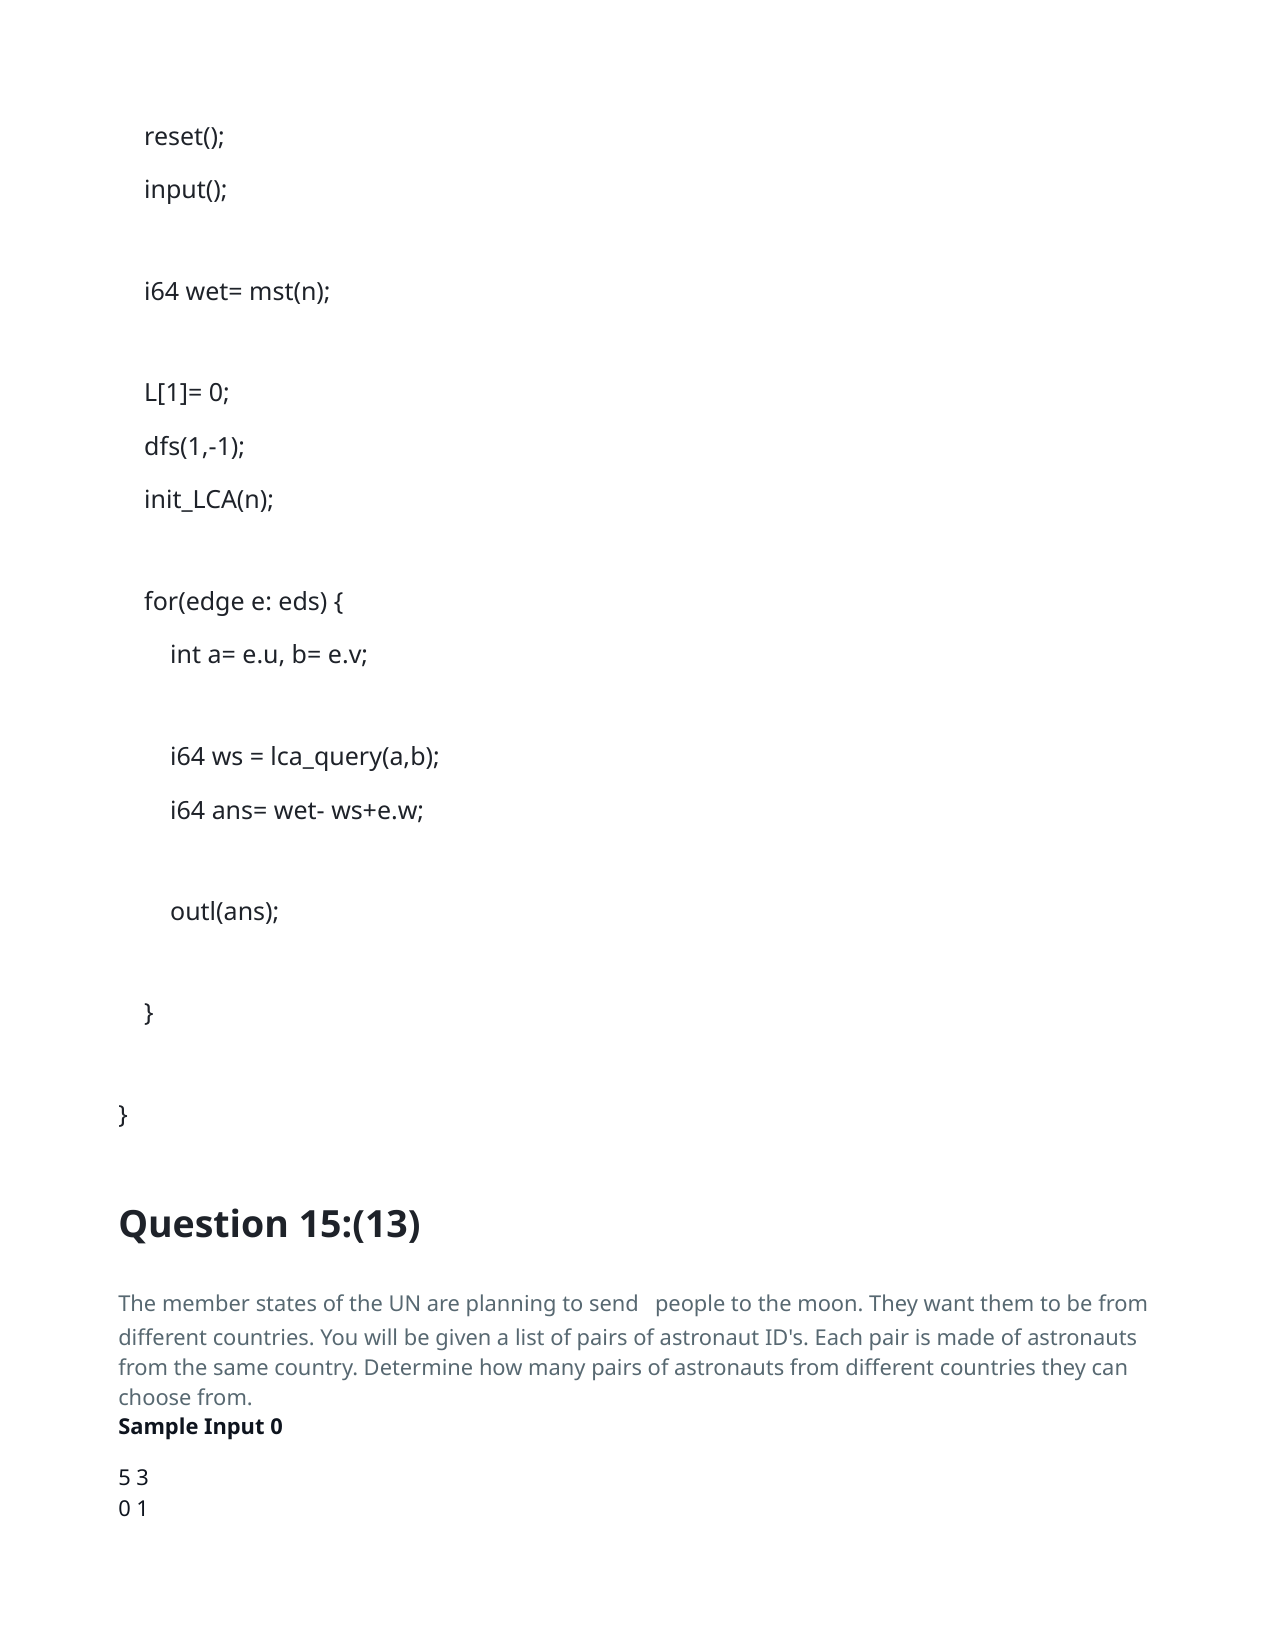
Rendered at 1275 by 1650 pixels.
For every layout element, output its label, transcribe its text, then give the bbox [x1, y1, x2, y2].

text L[1]= 0; [118, 374, 1157, 409]
text input(); [118, 172, 1157, 206]
text reset(); [118, 118, 1157, 152]
text i64 ans= wet- ws+e.w; [118, 792, 1157, 826]
text dfs(1,-1); [118, 428, 1157, 462]
text } [118, 995, 1157, 1029]
text Sample Input 0 [118, 1411, 1157, 1441]
text The member states of the UN are planning to send people to the moon. They want them to be from different countries. You will be given a list of pairs of astronaut ID's. Each pair is made of astronauts from the same country. Determine how many pairs of astronauts from different countries they can choose from. [118, 1271, 1157, 1411]
text 5 3 [118, 1460, 1157, 1491]
text 0 1 [118, 1491, 1157, 1523]
text outl(ans); [118, 894, 1157, 928]
text Question 15:(13) [118, 1198, 1157, 1249]
text init_LCA(n); [118, 482, 1157, 516]
text i64 ws = lca_query(a,b); [118, 738, 1157, 773]
text for(edge e: eds) { [118, 583, 1157, 617]
text } [118, 1096, 1157, 1130]
text int a= e.u, b= e.v; [118, 637, 1157, 671]
text i64 wet= mst(n); [118, 273, 1157, 307]
